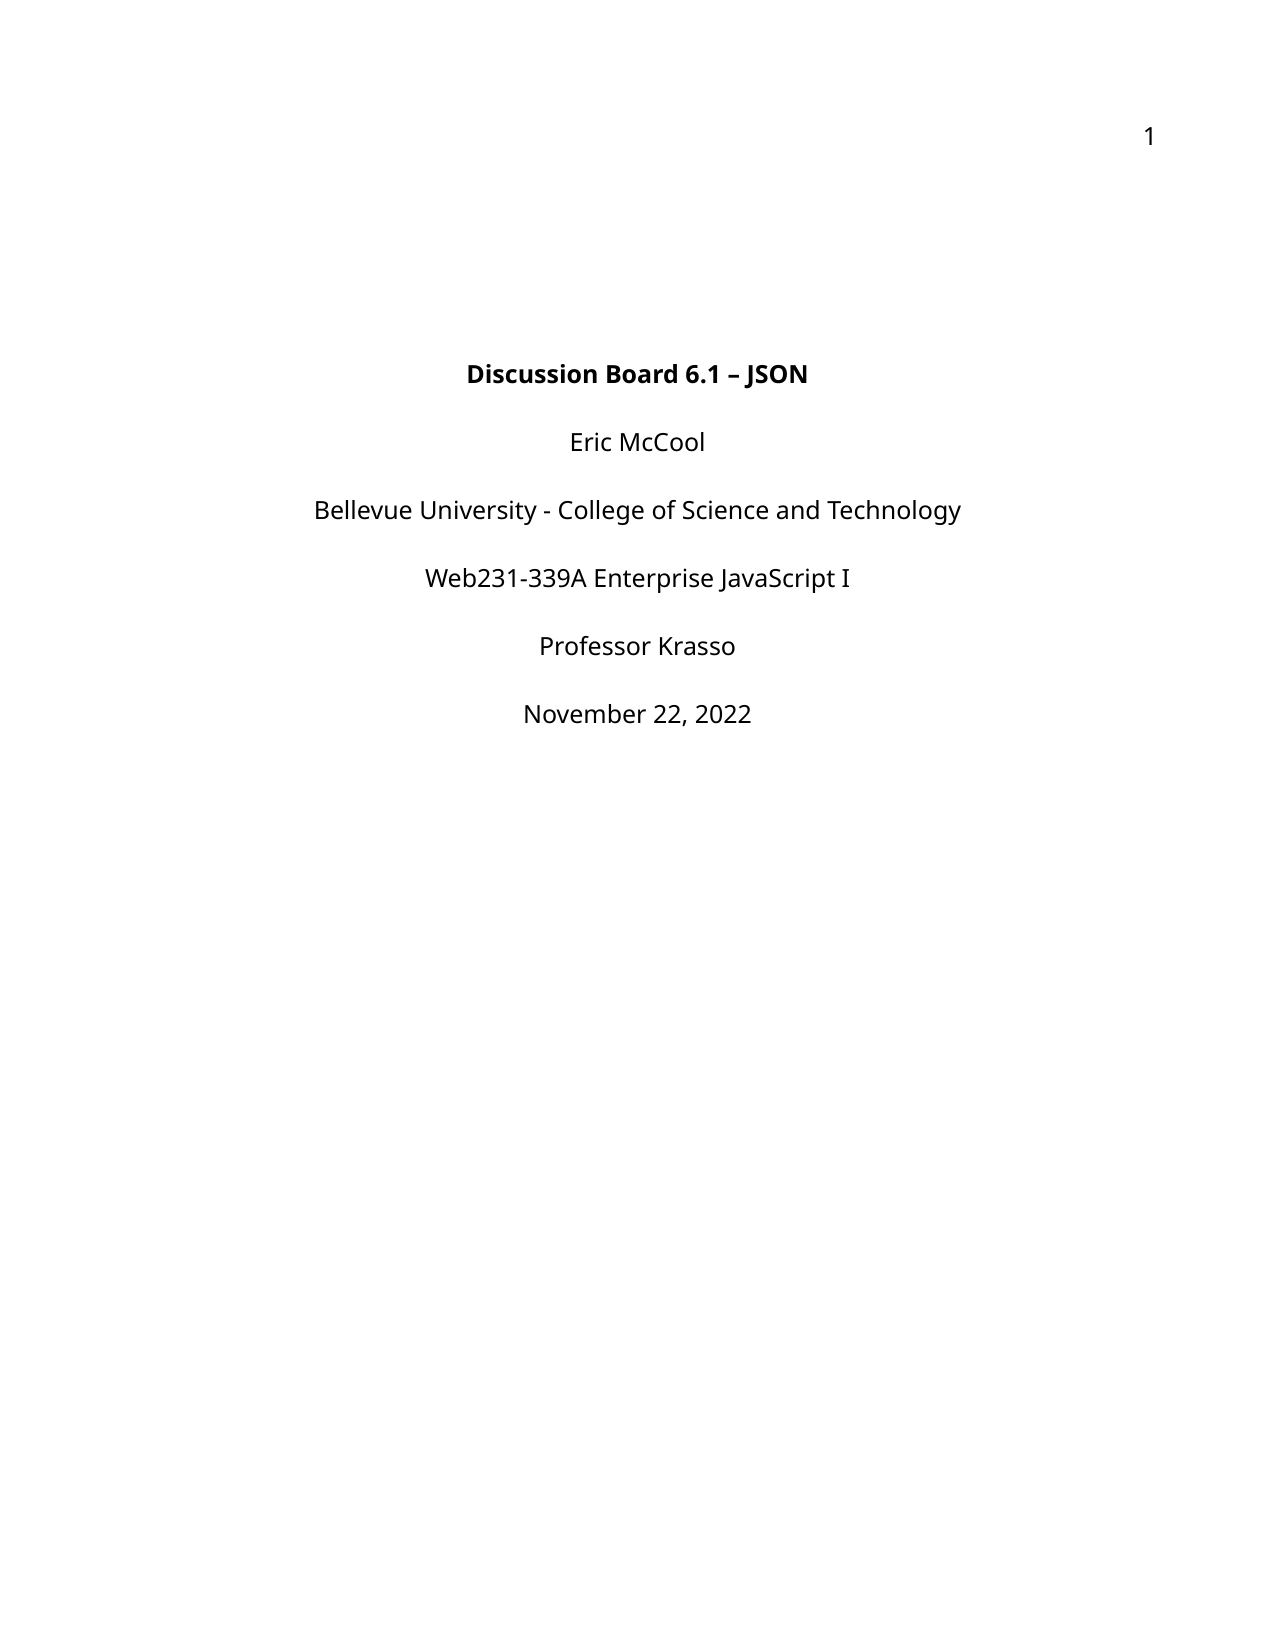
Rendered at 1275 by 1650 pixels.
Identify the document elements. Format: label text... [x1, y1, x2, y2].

text Web231-339A Enterprise JavaScript I [118, 561, 1157, 595]
text Eric McCool [118, 425, 1157, 459]
text Discussion Board 6.1 – JSON [118, 357, 1157, 391]
text November 22, 2022 [118, 697, 1157, 731]
text Professor Krasso [118, 629, 1157, 663]
text 1 [118, 118, 1157, 152]
text Bellevue University - College of Science and Technology [118, 493, 1157, 527]
